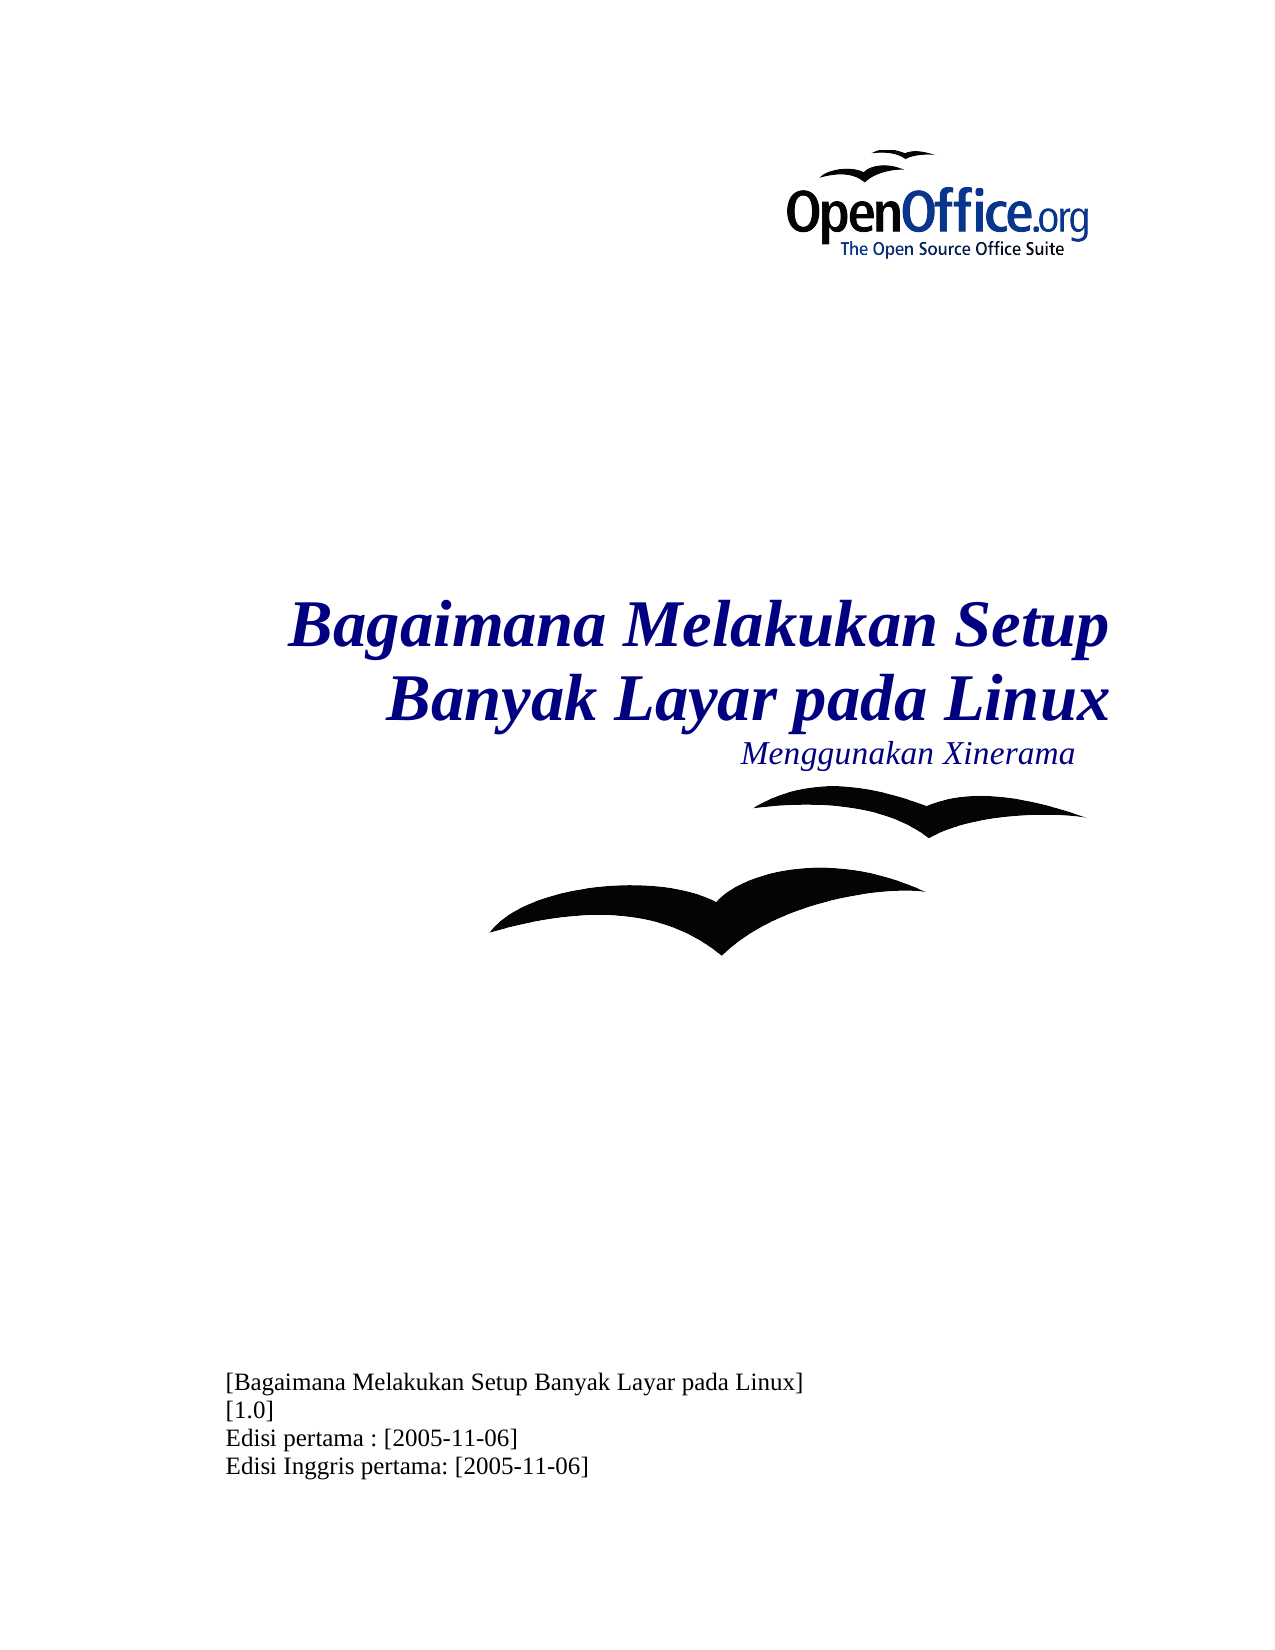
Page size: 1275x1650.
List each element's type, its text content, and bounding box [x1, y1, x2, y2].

text [Bagaimana Melakukan Setup Banyak Layar pada Linux] [1.0] Edisi pertama : [2005-11-06] Edisi Inggris pertama: [2005-11-06] [225, 1368, 1087, 1480]
picture [489, 786, 1089, 956]
title Bagaimana Melakukan Setup Banyak Layar pada Linux [187, 586, 1117, 734]
table_header [488, 786, 1090, 984]
subtitle Menggunakan Xinerama [187, 734, 1087, 771]
picture [787, 150, 1088, 259]
table_header [788, 259, 1087, 286]
